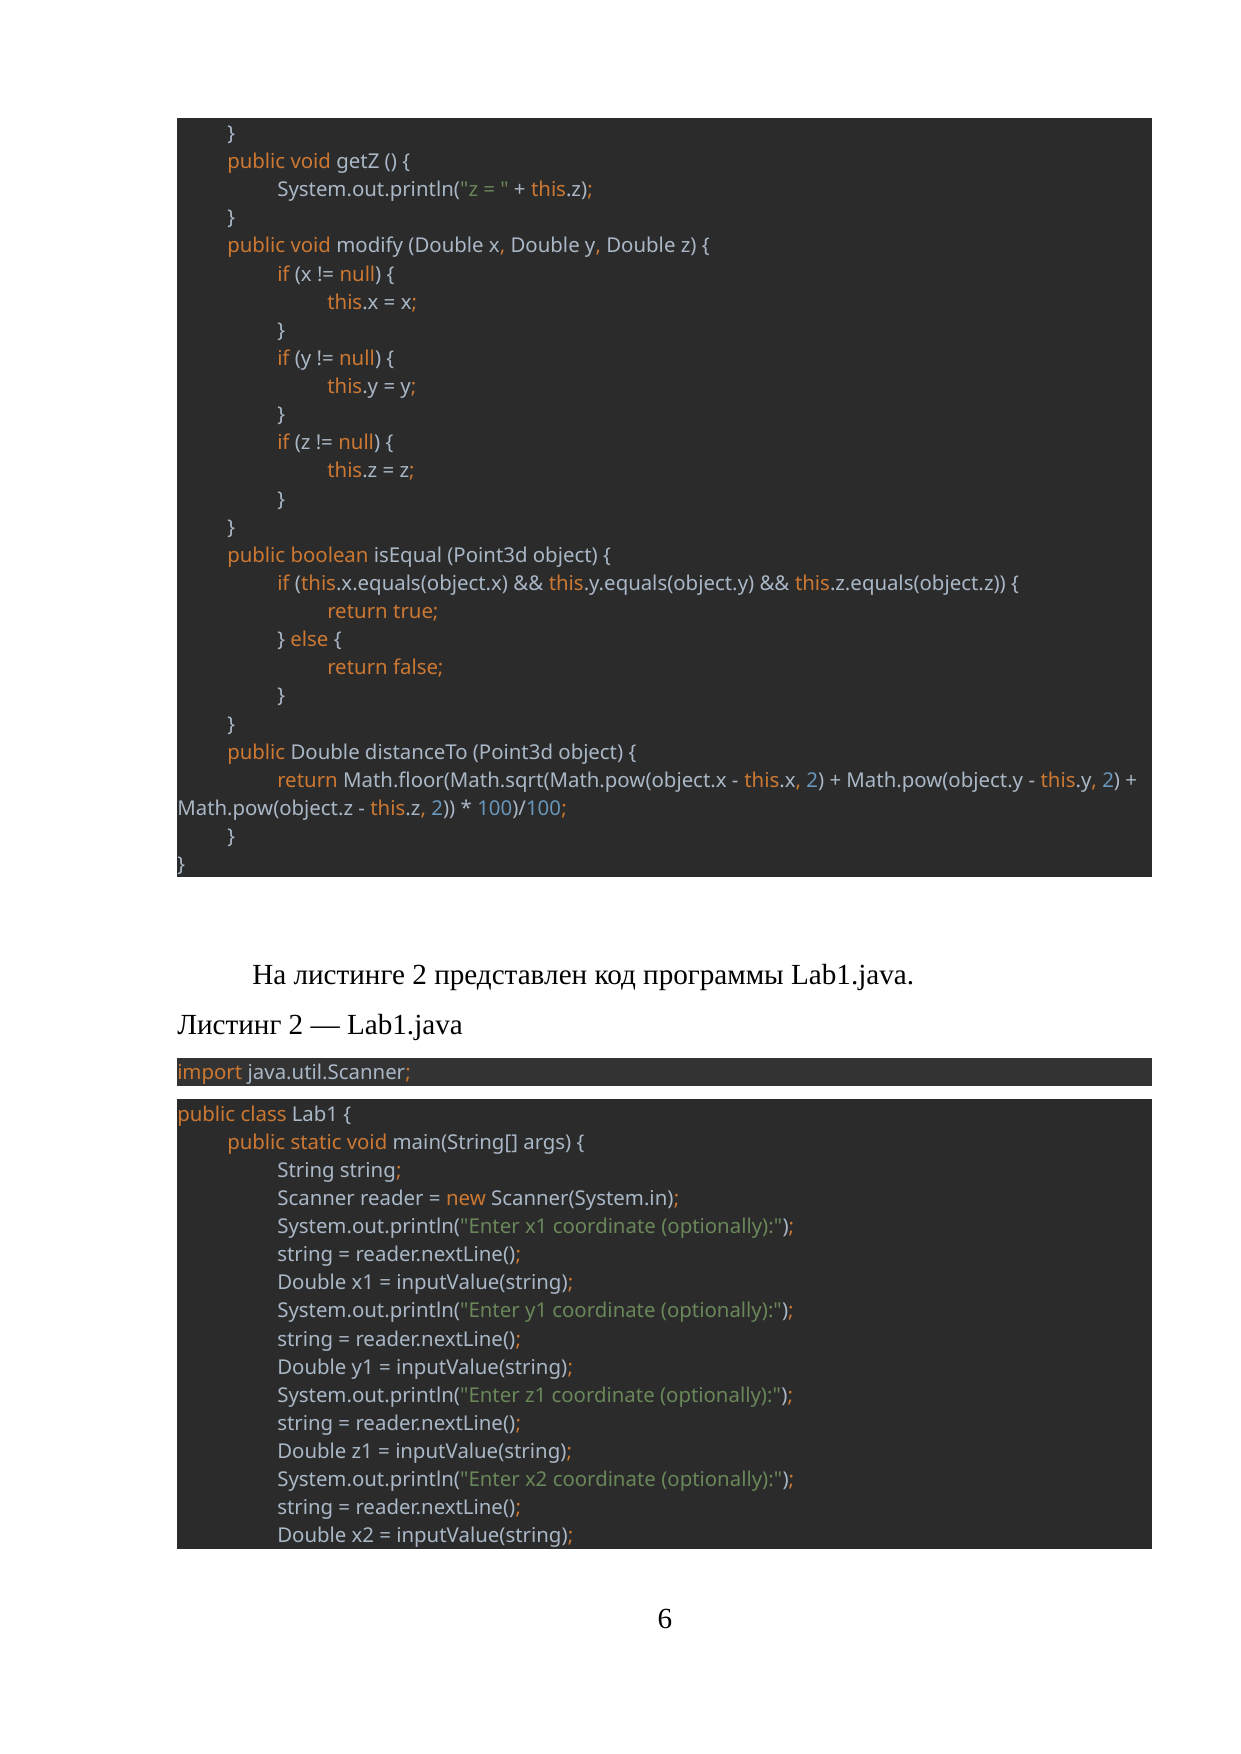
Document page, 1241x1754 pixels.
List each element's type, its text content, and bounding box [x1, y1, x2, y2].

text } [177, 118, 1152, 147]
text } [177, 821, 1152, 849]
text } [177, 849, 1152, 877]
text public void getZ () { [177, 147, 1152, 175]
text } [177, 315, 1152, 343]
text public boolean isEqual (Point3d object) { [177, 540, 1152, 568]
text System.out.println("Enter z1 coordinate (optionally):"); [177, 1380, 1152, 1408]
text return false; [177, 653, 1152, 681]
text System.out.println("z = " + this.z); [177, 175, 1152, 203]
text System.out.println("Enter x2 coordinate (optionally):"); [177, 1465, 1152, 1493]
text } [177, 400, 1152, 428]
text import java.util.Scanner; [177, 1058, 1152, 1086]
text public class Lab1 { [177, 1099, 1152, 1127]
text Double y1 = inputValue(string); [177, 1352, 1152, 1380]
text } [177, 709, 1152, 737]
text На листинге 2 представлен код программы Lab1.java. [177, 957, 1152, 991]
text } [177, 681, 1152, 709]
text if (this.x.equals(object.x) && this.y.equals(object.y) && this.z.equals(object.z)) { [177, 568, 1152, 597]
text return Math.floor(Math.sqrt(Math.pow(object.x - this.x, 2) + Math.pow(object.y - this.y, 2) + Math.pow(object.z - this.z, 2)) * 100)/100; [177, 765, 1152, 821]
text if (x != null) { [177, 259, 1152, 287]
text public static void main(String[] args) { [177, 1127, 1152, 1155]
text String string; [177, 1155, 1152, 1183]
text Листинг 2 — Lab1.java [177, 1007, 1152, 1041]
text this.z = z; [177, 456, 1152, 484]
text Double z1 = inputValue(string); [177, 1437, 1152, 1465]
text string = reader.nextLine(); [177, 1408, 1152, 1437]
text Double x1 = inputValue(string); [177, 1268, 1152, 1296]
text string = reader.nextLine(); [177, 1493, 1152, 1521]
text Scanner reader = new Scanner(System.in); [177, 1183, 1152, 1212]
text public void modify (Double x, Double y, Double z) { [177, 231, 1152, 259]
text } [177, 484, 1152, 512]
text System.out.println("Enter x1 coordinate (optionally):"); [177, 1212, 1152, 1240]
text this.y = y; [177, 372, 1152, 400]
text return true; [177, 597, 1152, 625]
text } [177, 203, 1152, 231]
text string = reader.nextLine(); [177, 1324, 1152, 1352]
text if (z != null) { [177, 428, 1152, 456]
text if (y != null) { [177, 343, 1152, 372]
text this.x = x; [177, 287, 1152, 315]
text Double x2 = inputValue(string); [177, 1521, 1152, 1549]
text public Double distanceTo (Point3d object) { [177, 737, 1152, 765]
text System.out.println("Enter y1 coordinate (optionally):"); [177, 1296, 1152, 1324]
text } [177, 512, 1152, 540]
text } else { [177, 625, 1152, 653]
text string = reader.nextLine(); [177, 1240, 1152, 1268]
